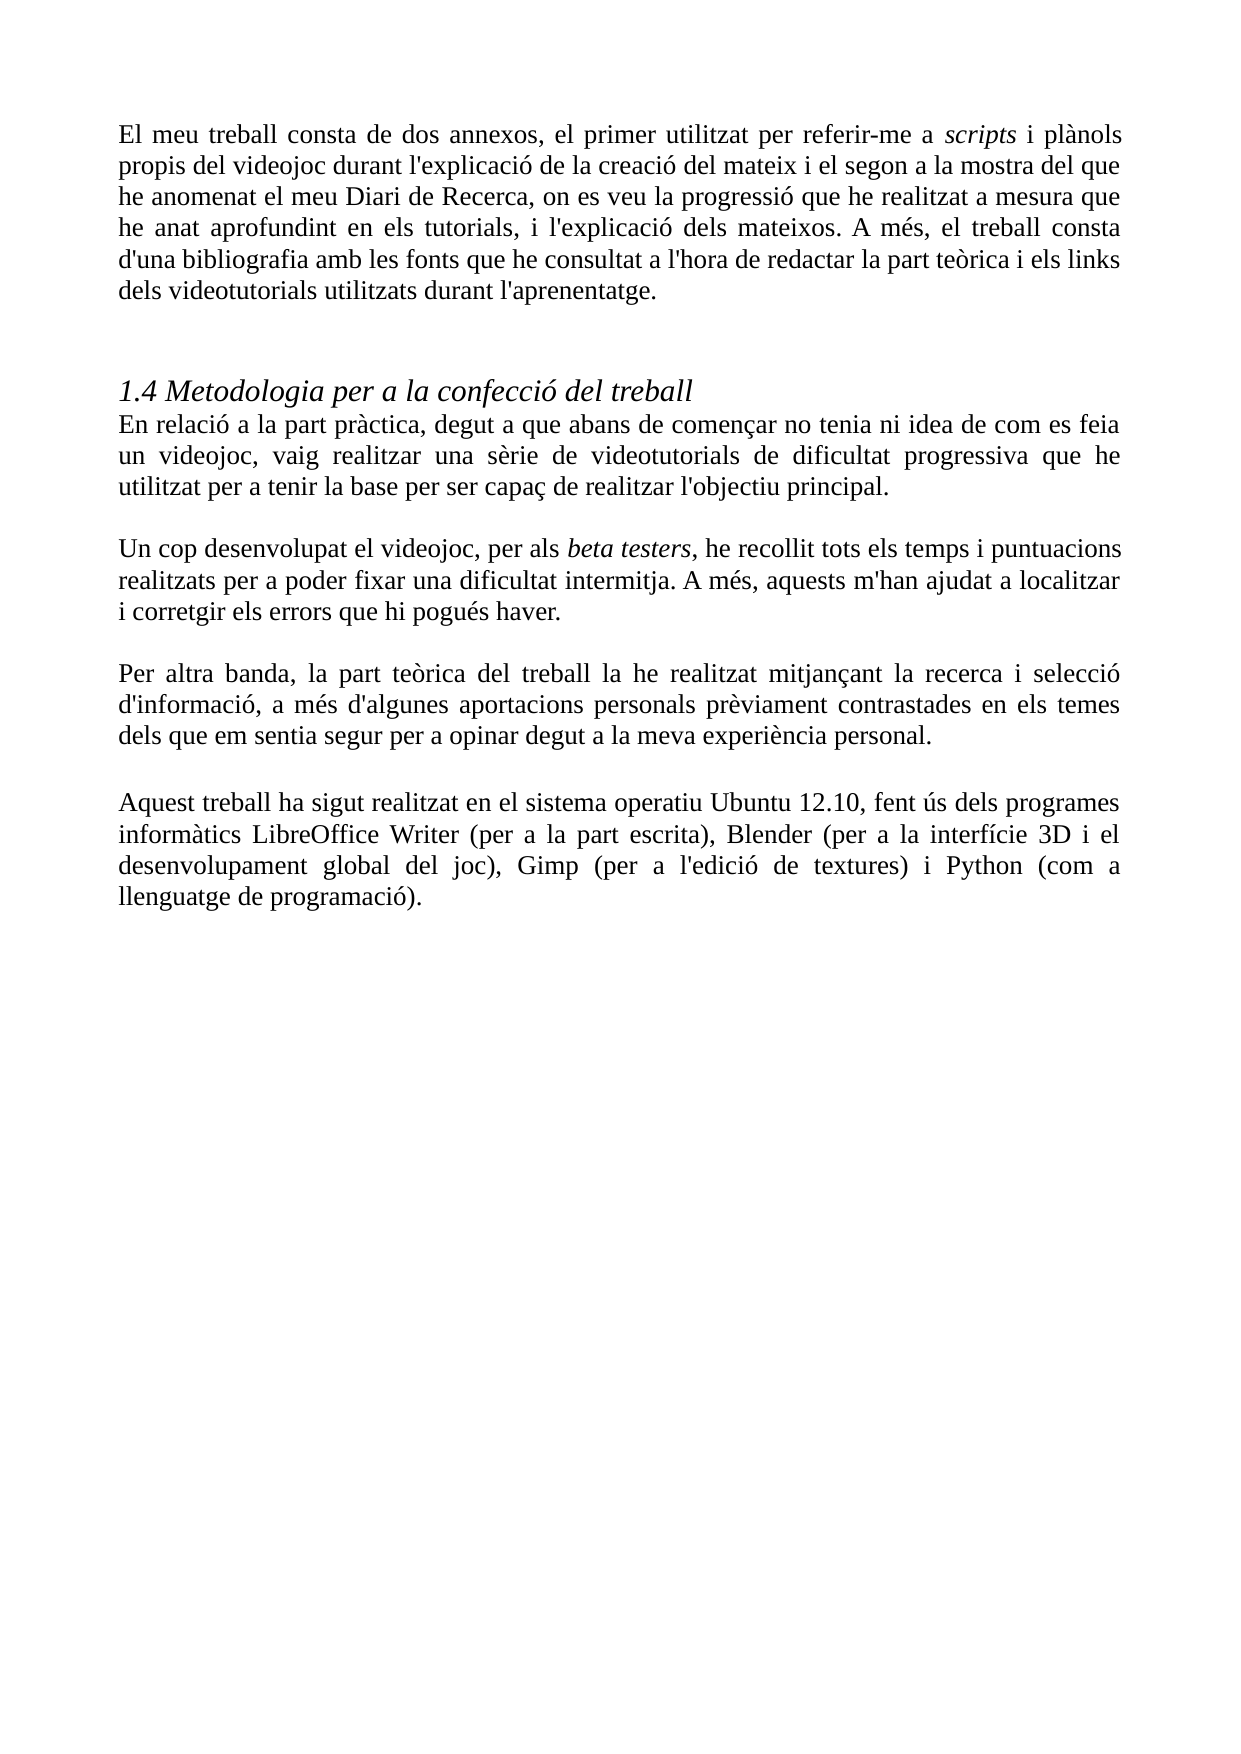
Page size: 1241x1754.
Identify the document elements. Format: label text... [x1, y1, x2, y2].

text En relació a la part pràctica, degut a que abans de començar no tenia ni idea de com es feia un videojoc, vaig realitzar una sèrie de videotutorials de dificultat progressiva que he utilitzat per a tenir la base per ser capaç de realitzar l'objectiu principal. [118, 408, 1122, 501]
text Un cop desenvolupat el videojoc, per als beta testers, he recollit tots els temps i puntuacions realitzats per a poder fixar una dificultat intermitja. A més, aquests m'han ajudat a localitzar i corretgir els errors que hi pogués haver. [118, 533, 1122, 626]
text Aquest treball ha sigut realitzat en el sistema operatiu Ubuntu 12.10, fent ús dels programes informàtics LibreOffice Writer (per a la part escrita), Blender (per a la interfície 3D i el desenvolupament global del joc), Gimp (per a l'edició de textures) i Python (com a llenguatge de programació). [118, 787, 1122, 911]
text 1.4 Metodologia per a la confecció del treball [118, 372, 1122, 408]
text Per altra banda, la part teòrica del treball la he realitzat mitjançant la recerca i selecció d'informació, a més d'algunes aportacions personals prèviament contrastades en els temes dels que em sentia segur per a opinar degut a la meva experiència personal. [118, 657, 1122, 751]
text El meu treball consta de dos annexos, el primer utilitzat per referir-me a scripts i plànols propis del videojoc durant l'explicació de la creació del mateix i el segon a la mostra del que he anomenat el meu Diari de Recerca, on es veu la progressió que he realitzat a mesura que he anat aprofundint en els tutorials, i l'explicació dels mateixos. A més, el treball consta d'una bibliografia amb les fonts que he consultat a l'hora de redactar la part teòrica i els links dels videotutorials utilitzats durant l'aprenentatge. [118, 118, 1122, 305]
